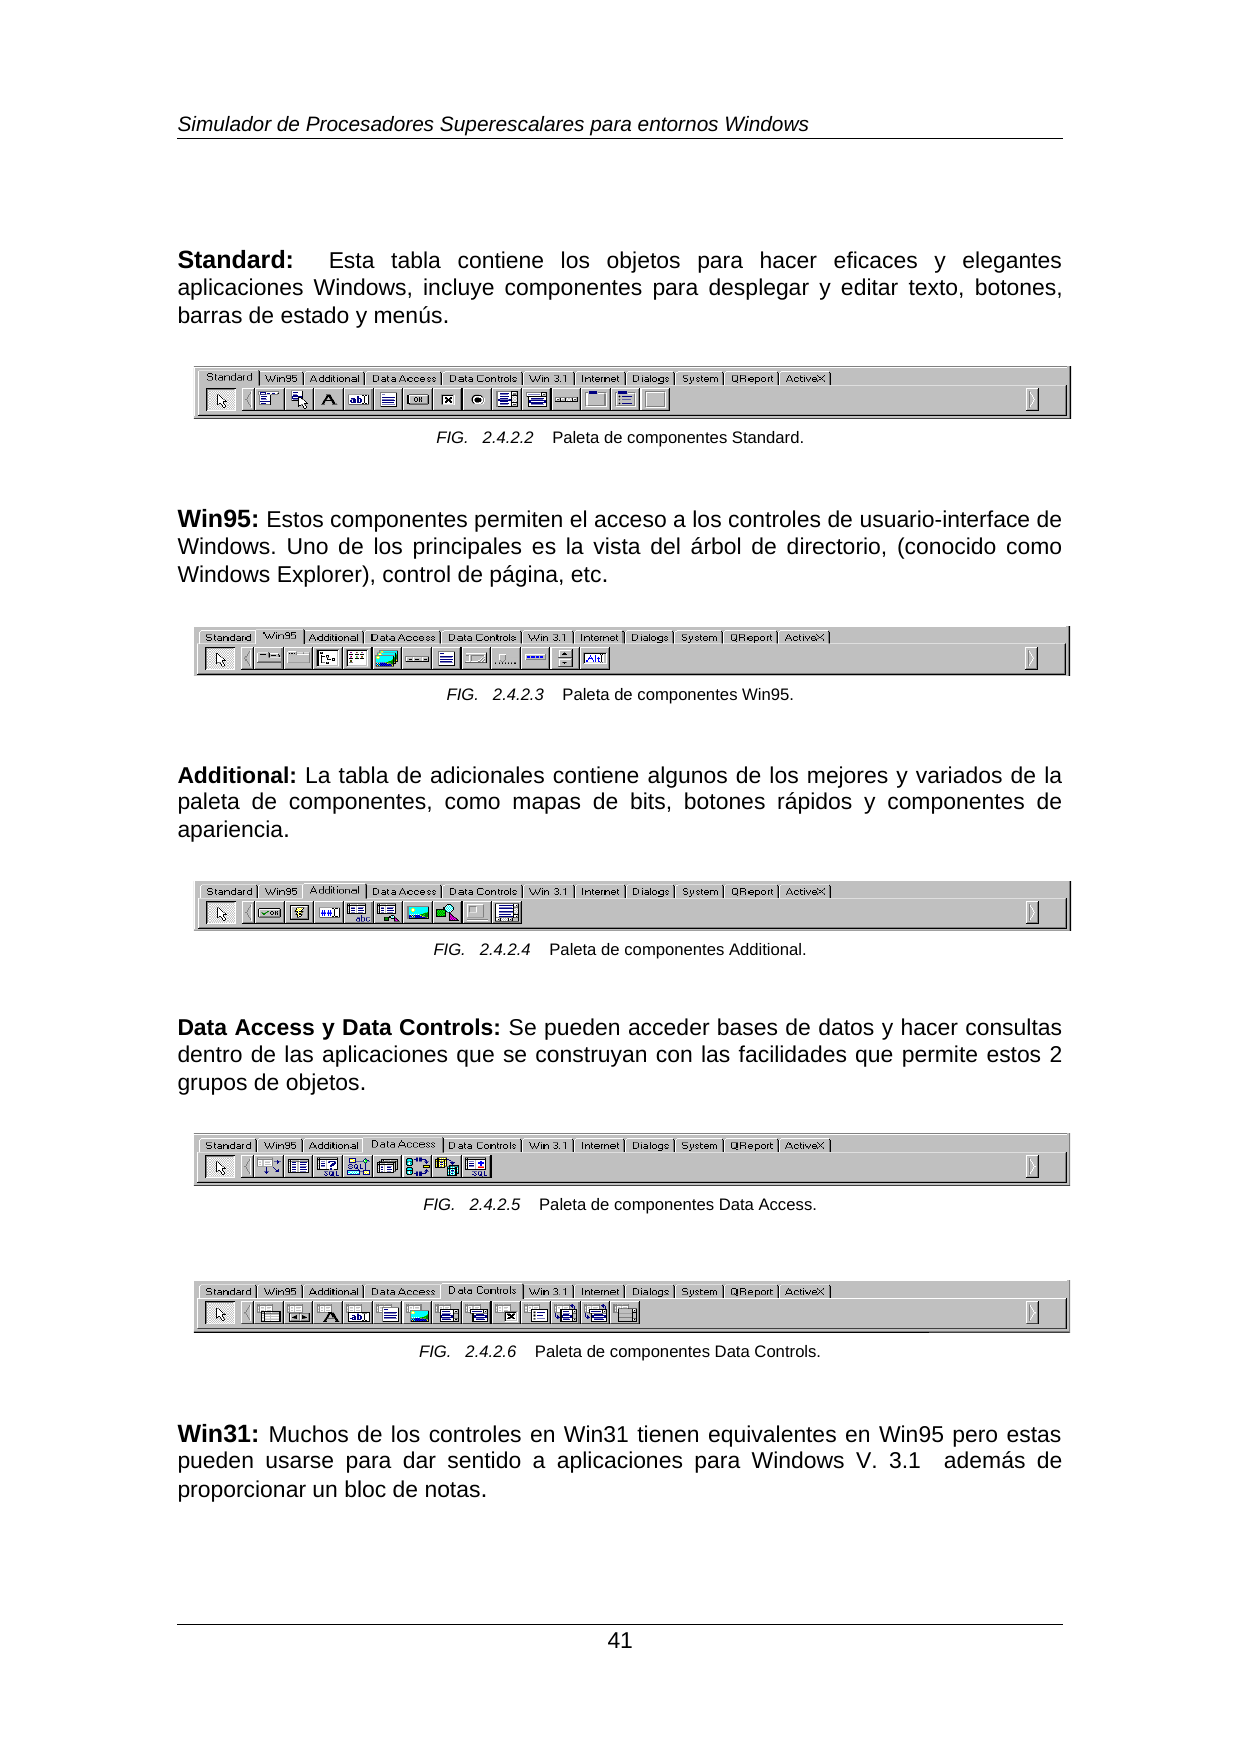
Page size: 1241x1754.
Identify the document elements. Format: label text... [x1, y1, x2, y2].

text FIG. 2.4.2.4 Paleta de componentes Additional. [177, 940, 1063, 959]
text Additional: La tabla de adicionales contiene algunos de los mejores y variados de la paleta de componentes, como mapas de bits, botones rápidos y componentes de apariencia. [177, 762, 1063, 843]
text Win95: Estos componentes permiten el acceso a los controles de usuario-interface de Windows. Uno de los principales es la vista del árbol de directorio, (conocido como Windows Explorer), control de página, etc. [177, 504, 1063, 588]
picture [193, 881, 1072, 931]
picture [193, 1133, 1071, 1186]
text Standard: Esta tabla contiene los objetos para hacer eficaces y elegantes aplicaciones Windows, incluye componentes para desplegar y editar texto, botones, barras de estado y menús. [177, 245, 1063, 328]
text Data Access y Data Controls: Se pueden acceder bases de datos y hacer consultas dentro de las aplicaciones que se construyan con las facilidades que permite estos 2 grupos de objetos. [177, 1014, 1063, 1096]
picture [193, 366, 1072, 419]
text Win31: Muchos de los controles en Win31 tienen equivalentes en Win95 pero estas pueden usarse para dar sentido a aplicaciones para Windows V. 3.1 además de proporcionar un bloc de notas. [177, 1419, 1063, 1502]
text FIG. 2.4.2.5 Paleta de componentes Data Access. [177, 1195, 1063, 1214]
text FIG. 2.4.2.3 Paleta de componentes Win95. [177, 685, 1063, 704]
text FIG. 2.4.2.6 Paleta de componentes Data Controls. [177, 1342, 1063, 1361]
picture [193, 626, 1071, 676]
picture [193, 1280, 1071, 1333]
text FIG. 2.4.2.2 Paleta de componentes Standard. [177, 428, 1063, 447]
